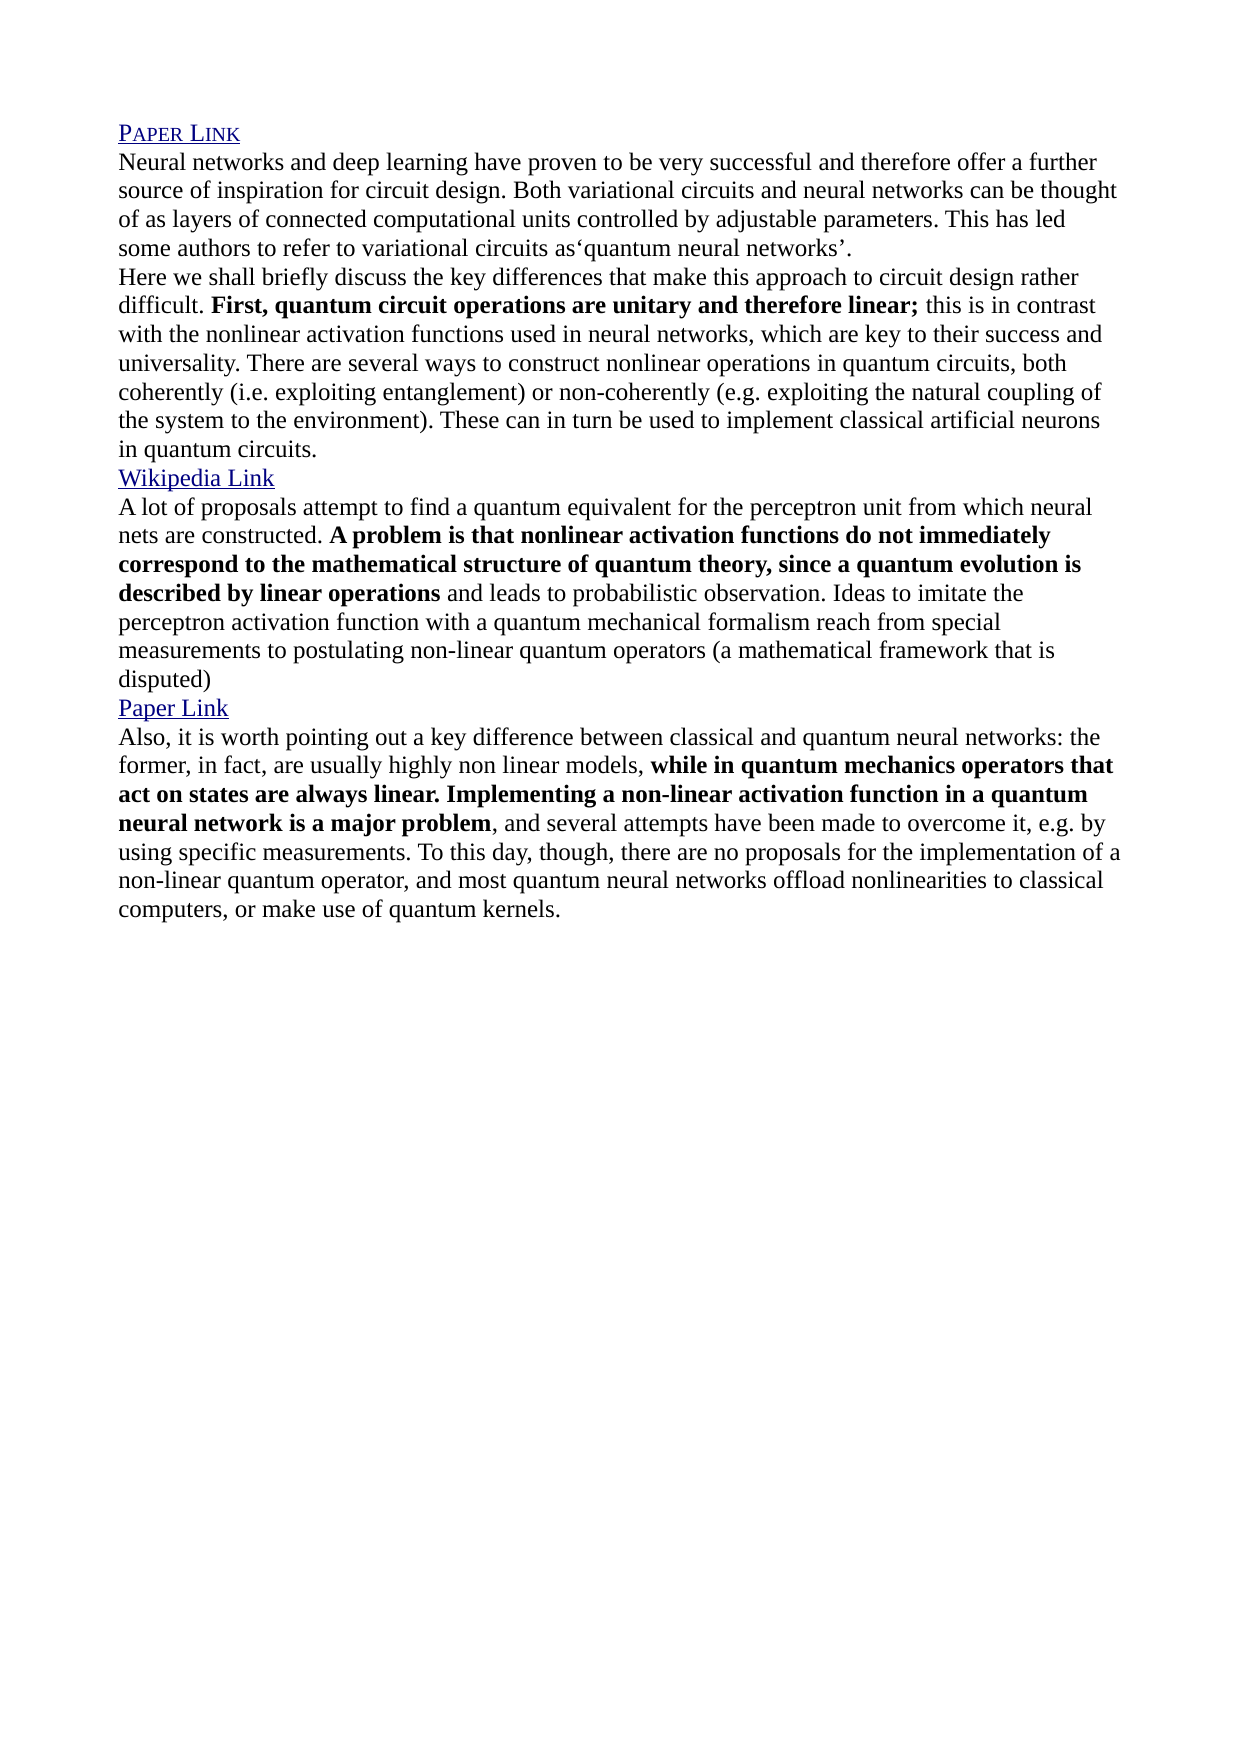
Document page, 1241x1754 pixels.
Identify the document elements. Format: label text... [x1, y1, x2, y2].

text Paper Link [118, 118, 1122, 147]
text Neural networks and deep learning have proven to be very successful and therefore offer a further source of inspiration for circuit design. Both variational circuits and neural networks can be thought of as layers of connected computational units controlled by adjustable parameters. This has led some authors to refer to variational circuits as‘quantum neural networks’. [118, 147, 1122, 262]
text Paper Link [118, 693, 1122, 722]
text Here we shall briefly discuss the key differences that make this approach to circuit design rather difficult. First, quantum circuit operations are unitary and therefore linear; this is in contrast with the nonlinear activation functions used in neural networks, which are key to their success and universality. There are several ways to construct nonlinear operations in quantum circuits, both coherently (i.e. exploiting entanglement) or non-coherently (e.g. exploiting the natural coupling of the system to the environment). These can in turn be used to implement classical artificial neurons in quantum circuits. [118, 262, 1122, 463]
text Wikipedia Link [118, 463, 1122, 492]
text A lot of proposals attempt to find a quantum equivalent for the perceptron unit from which neural nets are constructed. A problem is that nonlinear activation functions do not immediately correspond to the mathematical structure of quantum theory, since a quantum evolution is described by linear operations and leads to probabilistic observation. Ideas to imitate the perceptron activation function with a quantum mechanical formalism reach from special measurements to postulating non-linear quantum operators (a mathematical framework that is disputed) [118, 492, 1122, 693]
text Also, it is worth pointing out a key difference between classical and quantum neural networks: the former, in fact, are usually highly non linear models, while in quantum mechanics operators that act on states are always linear. Implementing a non-linear activation function in a quantum neural network is a major problem, and several attempts have been made to overcome it, e.g. by using specific measurements. To this day, though, there are no proposals for the implementation of a non-linear quantum operator, and most quantum neural networks offload nonlinearities to classical computers, or make use of quantum kernels. [118, 722, 1122, 923]
